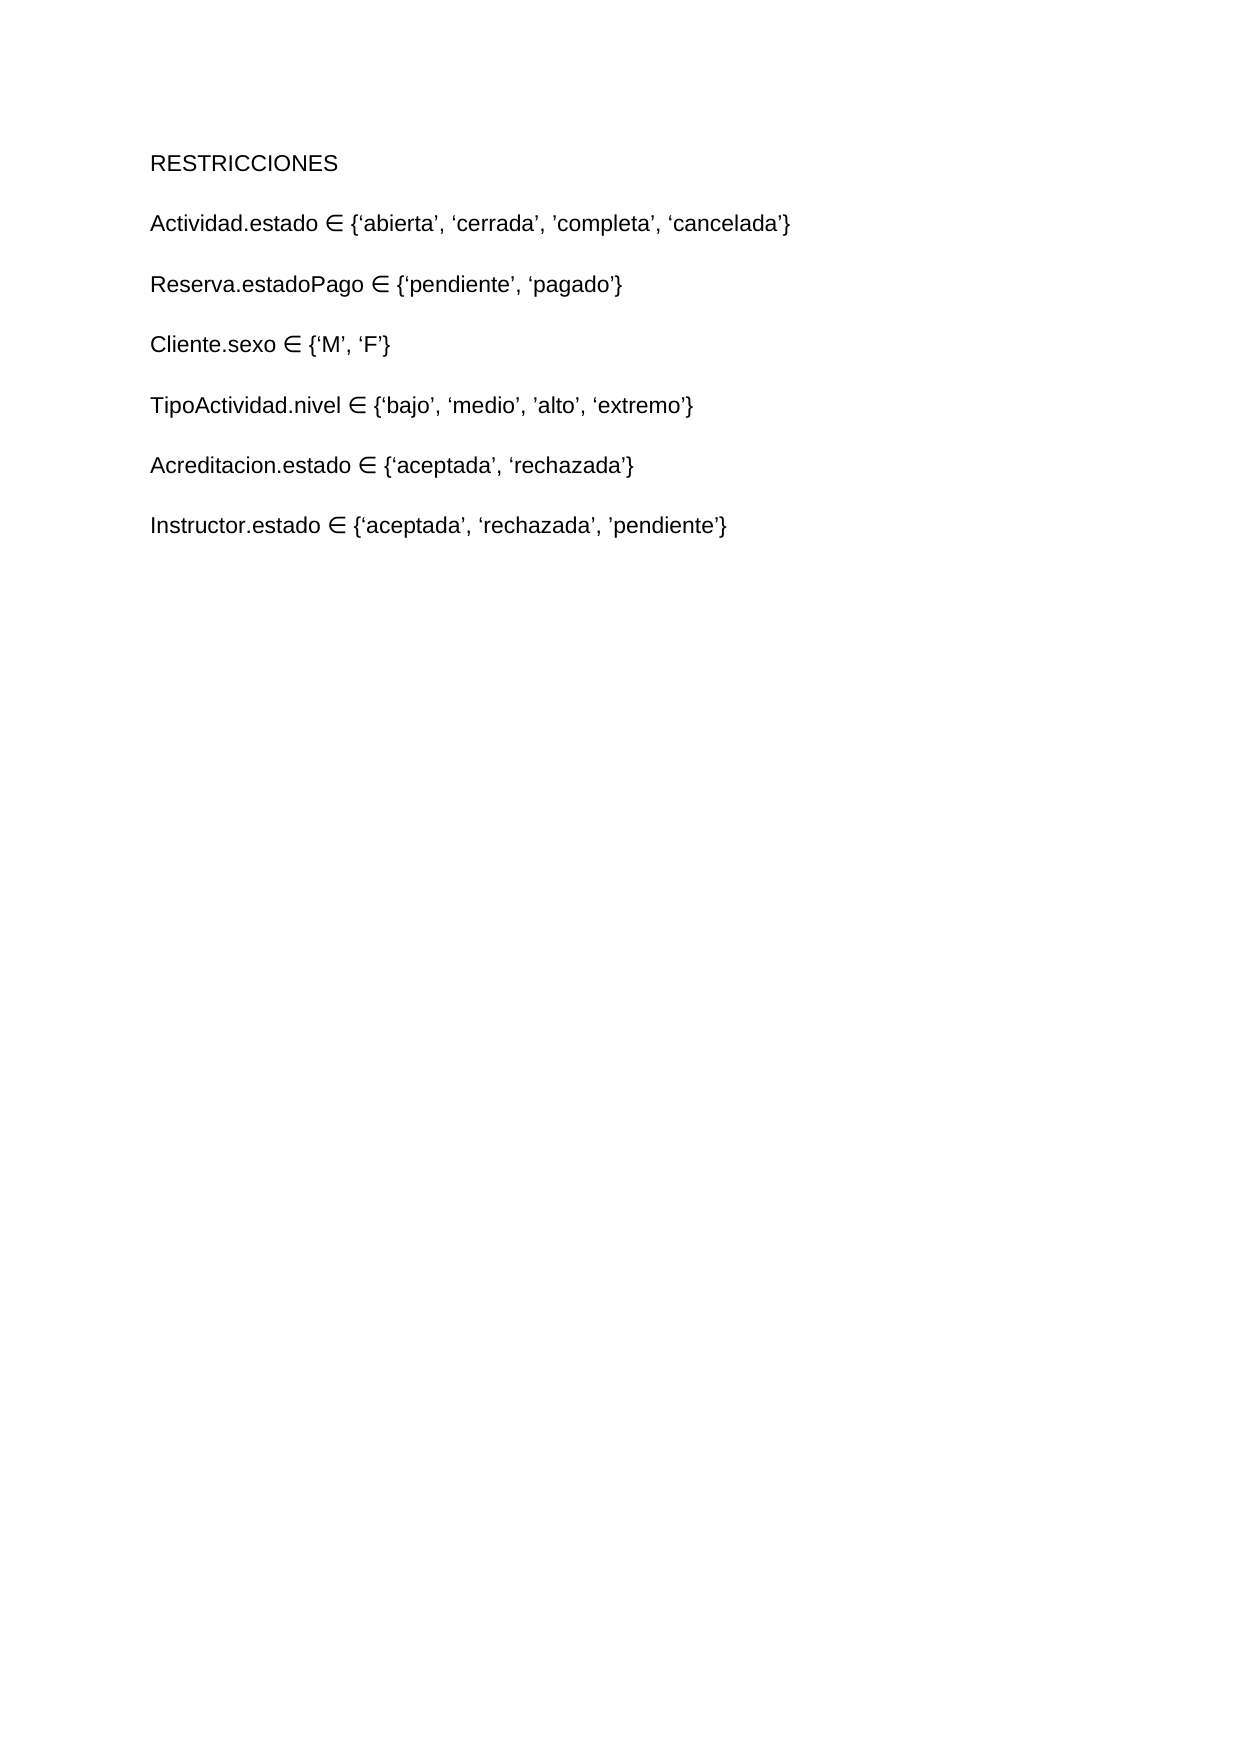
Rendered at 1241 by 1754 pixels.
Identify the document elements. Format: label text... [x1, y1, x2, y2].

text TipoActividad.nivel ∈ {‘bajo’, ‘medio’, ’alto’, ‘extremo’} [150, 392, 1090, 418]
text RESTRICCIONES [150, 150, 1090, 176]
text Instructor.estado ∈ {‘aceptada’, ‘rechazada’, ’pendiente’} [150, 512, 1090, 539]
text Reserva.estadoPago ∈ {‘pendiente’, ‘pagado’} [150, 271, 1090, 297]
text Actividad.estado ∈ {‘abierta’, ‘cerrada’, ’completa’, ‘cancelada’} [150, 210, 1090, 237]
text Acreditacion.estado ∈ {‘aceptada’, ‘rechazada’} [150, 452, 1090, 478]
text Cliente.sexo ∈ {‘M’, ‘F’} [150, 331, 1090, 358]
